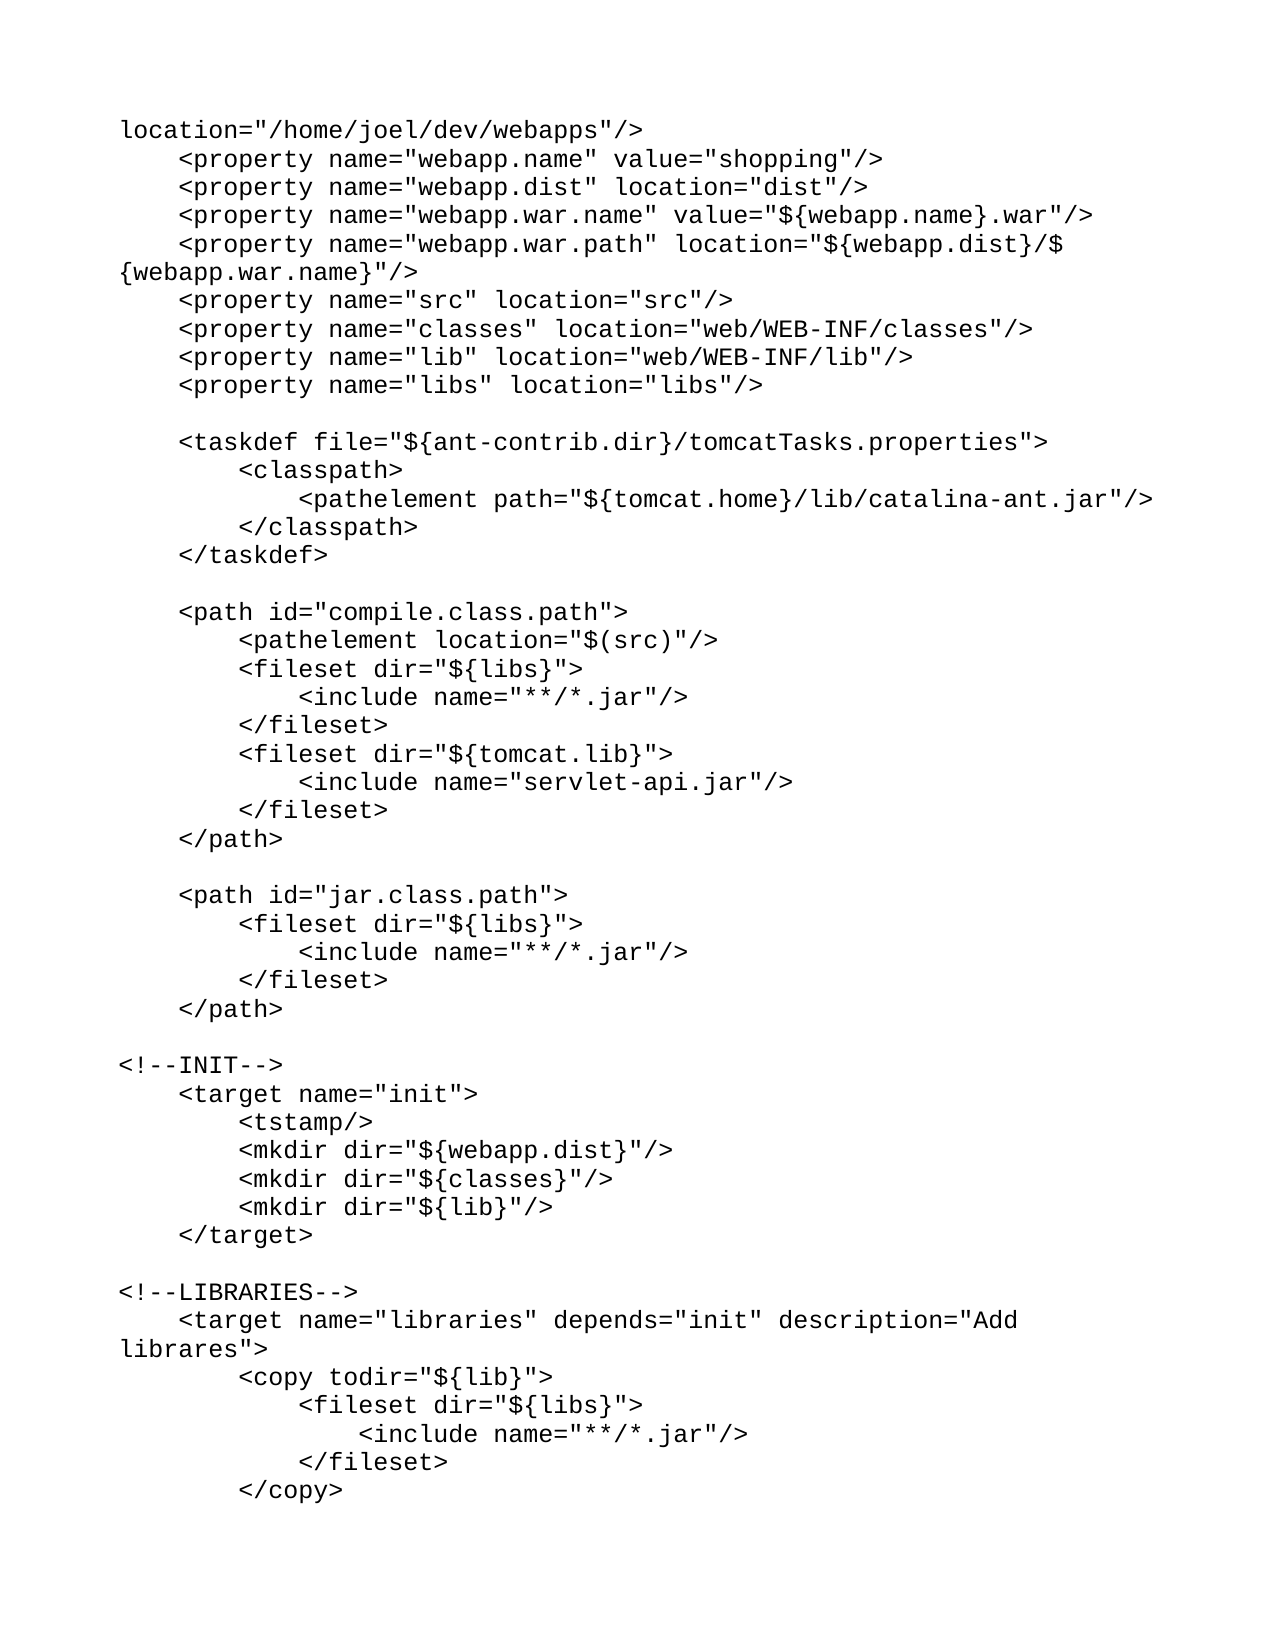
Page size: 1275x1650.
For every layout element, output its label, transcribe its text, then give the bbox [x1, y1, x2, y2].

text <property name="webapp.war.path" location="${webapp.dist}/${webapp.war.name}"/> [118, 231, 1157, 288]
text <pathelement path="${tomcat.home}/lib/catalina-ant.jar"/> [118, 486, 1157, 515]
text <property name="lib" location="web/WEB-INF/lib"/> [118, 345, 1157, 373]
text <property name="libs" location="libs"/> [118, 373, 1157, 401]
text <include name="**/*.jar"/> [118, 1421, 1157, 1450]
text <include name="**/*.jar"/> [118, 940, 1157, 968]
text <path id="jar.class.path"> [118, 883, 1157, 911]
text </copy> [118, 1478, 1157, 1506]
text <mkdir dir="${classes}"/> [118, 1166, 1157, 1195]
text <path id="compile.class.path"> [118, 600, 1157, 628]
text <include name="**/*.jar"/> [118, 685, 1157, 713]
text <mkdir dir="${webapp.dist}"/> [118, 1138, 1157, 1166]
text <taskdef file="${ant-contrib.dir}/tomcatTasks.properties"> [118, 430, 1157, 458]
text </fileset> [118, 1450, 1157, 1478]
text </target> [118, 1223, 1157, 1251]
text <property name="webapp.dist" location="dist"/> [118, 175, 1157, 203]
text <mkdir dir="${lib}"/> [118, 1195, 1157, 1223]
text <fileset dir="${libs}"> [118, 656, 1157, 685]
text <!--INIT--> [118, 1053, 1157, 1081]
text </path> [118, 826, 1157, 855]
text </taskdef> [118, 543, 1157, 571]
text <classpath> [118, 458, 1157, 486]
text location="/home/joel/dev/webapps"/> [118, 118, 1157, 146]
text <target name="init"> [118, 1081, 1157, 1110]
text <pathelement location="$(src)"/> [118, 628, 1157, 656]
text </path> [118, 996, 1157, 1025]
text </fileset> [118, 968, 1157, 996]
text </fileset> [118, 798, 1157, 826]
text <property name="webapp.war.name" value="${webapp.name}.war"/> [118, 203, 1157, 231]
text <property name="classes" location="web/WEB-INF/classes"/> [118, 316, 1157, 345]
text <!--LIBRARIES--> [118, 1280, 1157, 1308]
text <copy todir="${lib}"> [118, 1365, 1157, 1393]
text </classpath> [118, 515, 1157, 543]
text <property name="src" location="src"/> [118, 288, 1157, 316]
text <tstamp/> [118, 1110, 1157, 1138]
text <fileset dir="${libs}"> [118, 911, 1157, 940]
text <include name="servlet-api.jar"/> [118, 770, 1157, 798]
text <fileset dir="${libs}"> [118, 1393, 1157, 1421]
text <property name="webapp.name" value="shopping"/> [118, 146, 1157, 175]
text </fileset> [118, 713, 1157, 741]
text <fileset dir="${tomcat.lib}"> [118, 741, 1157, 770]
text <target name="libraries" depends="init" description="Add librares"> [118, 1308, 1157, 1365]
